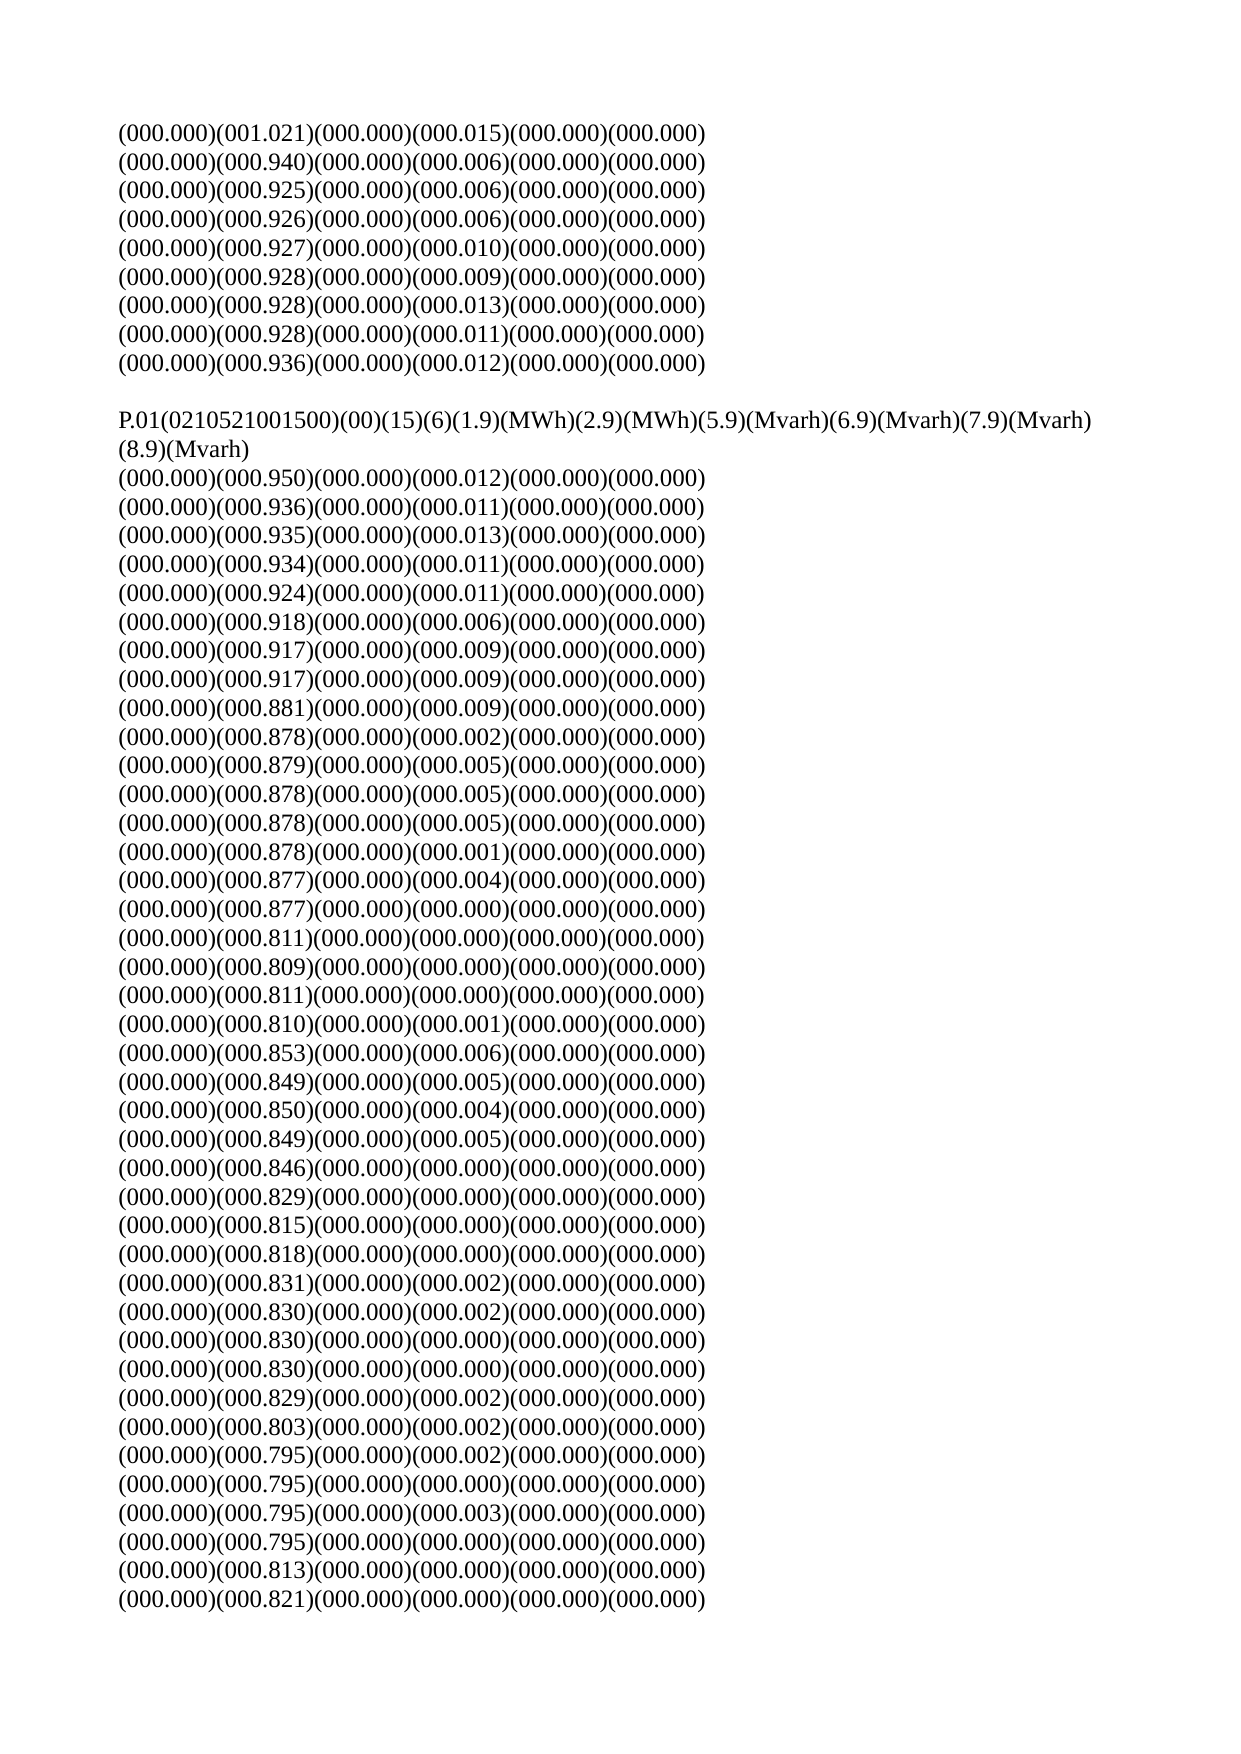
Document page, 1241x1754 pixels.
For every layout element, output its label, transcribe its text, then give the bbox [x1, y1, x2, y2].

text (000.000)(000.936)(000.000)(000.011)(000.000)(000.000) [118, 492, 1122, 521]
text (000.000)(000.926)(000.000)(000.006)(000.000)(000.000) [118, 204, 1122, 233]
text (000.000)(000.917)(000.000)(000.009)(000.000)(000.000) [118, 664, 1122, 693]
text (000.000)(000.878)(000.000)(000.005)(000.000)(000.000) [118, 808, 1122, 837]
text (000.000)(000.928)(000.000)(000.009)(000.000)(000.000) [118, 262, 1122, 291]
text (000.000)(000.925)(000.000)(000.006)(000.000)(000.000) [118, 176, 1122, 204]
text P.01(0210521001500)(00)(15)(6)(1.9)(MWh)(2.9)(MWh)(5.9)(Mvarh)(6.9)(Mvarh)(7.9)(Mvarh)(8.9)(Mvarh) [118, 406, 1122, 463]
text (000.000)(000.877)(000.000)(000.000)(000.000)(000.000) [118, 894, 1122, 923]
text (000.000)(000.881)(000.000)(000.009)(000.000)(000.000) [118, 693, 1122, 722]
text (000.000)(000.935)(000.000)(000.013)(000.000)(000.000) [118, 521, 1122, 549]
text (000.000)(000.795)(000.000)(000.000)(000.000)(000.000) [118, 1469, 1122, 1498]
text (000.000)(000.830)(000.000)(000.000)(000.000)(000.000) [118, 1354, 1122, 1383]
text (000.000)(000.831)(000.000)(000.002)(000.000)(000.000) [118, 1268, 1122, 1297]
text (000.000)(000.924)(000.000)(000.011)(000.000)(000.000) [118, 578, 1122, 607]
text (000.000)(000.878)(000.000)(000.001)(000.000)(000.000) [118, 837, 1122, 866]
text (000.000)(000.879)(000.000)(000.005)(000.000)(000.000) [118, 751, 1122, 779]
text (000.000)(000.830)(000.000)(000.002)(000.000)(000.000) [118, 1297, 1122, 1326]
text (000.000)(000.853)(000.000)(000.006)(000.000)(000.000) [118, 1038, 1122, 1067]
text (000.000)(000.813)(000.000)(000.000)(000.000)(000.000) [118, 1556, 1122, 1584]
text (000.000)(000.795)(000.000)(000.002)(000.000)(000.000) [118, 1441, 1122, 1469]
text (000.000)(000.878)(000.000)(000.005)(000.000)(000.000) [118, 779, 1122, 808]
text (000.000)(000.818)(000.000)(000.000)(000.000)(000.000) [118, 1239, 1122, 1268]
text (000.000)(000.821)(000.000)(000.000)(000.000)(000.000) [118, 1584, 1122, 1613]
text (000.000)(000.830)(000.000)(000.000)(000.000)(000.000) [118, 1326, 1122, 1354]
text (000.000)(000.795)(000.000)(000.003)(000.000)(000.000) [118, 1498, 1122, 1527]
text (000.000)(000.936)(000.000)(000.012)(000.000)(000.000) [118, 348, 1122, 377]
text (000.000)(000.878)(000.000)(000.002)(000.000)(000.000) [118, 722, 1122, 751]
text (000.000)(000.811)(000.000)(000.000)(000.000)(000.000) [118, 923, 1122, 952]
text (000.000)(000.928)(000.000)(000.013)(000.000)(000.000) [118, 291, 1122, 319]
text (000.000)(000.877)(000.000)(000.004)(000.000)(000.000) [118, 866, 1122, 894]
text (000.000)(000.815)(000.000)(000.000)(000.000)(000.000) [118, 1211, 1122, 1239]
text (000.000)(000.849)(000.000)(000.005)(000.000)(000.000) [118, 1067, 1122, 1096]
text (000.000)(000.950)(000.000)(000.012)(000.000)(000.000) [118, 463, 1122, 492]
text (000.000)(000.811)(000.000)(000.000)(000.000)(000.000) [118, 981, 1122, 1009]
text (000.000)(000.829)(000.000)(000.000)(000.000)(000.000) [118, 1182, 1122, 1211]
text (000.000)(000.940)(000.000)(000.006)(000.000)(000.000) [118, 147, 1122, 176]
text (000.000)(000.927)(000.000)(000.010)(000.000)(000.000) [118, 233, 1122, 262]
text (000.000)(000.809)(000.000)(000.000)(000.000)(000.000) [118, 952, 1122, 981]
text (000.000)(000.934)(000.000)(000.011)(000.000)(000.000) [118, 549, 1122, 578]
text (000.000)(000.850)(000.000)(000.004)(000.000)(000.000) [118, 1096, 1122, 1124]
text (000.000)(000.849)(000.000)(000.005)(000.000)(000.000) [118, 1124, 1122, 1153]
text (000.000)(000.795)(000.000)(000.000)(000.000)(000.000) [118, 1527, 1122, 1556]
text (000.000)(000.829)(000.000)(000.002)(000.000)(000.000) [118, 1383, 1122, 1412]
text (000.000)(000.803)(000.000)(000.002)(000.000)(000.000) [118, 1412, 1122, 1441]
text (000.000)(001.021)(000.000)(000.015)(000.000)(000.000) [118, 118, 1122, 147]
text (000.000)(000.917)(000.000)(000.009)(000.000)(000.000) [118, 636, 1122, 664]
text (000.000)(000.918)(000.000)(000.006)(000.000)(000.000) [118, 607, 1122, 636]
text (000.000)(000.928)(000.000)(000.011)(000.000)(000.000) [118, 319, 1122, 348]
text (000.000)(000.846)(000.000)(000.000)(000.000)(000.000) [118, 1153, 1122, 1182]
text (000.000)(000.810)(000.000)(000.001)(000.000)(000.000) [118, 1009, 1122, 1038]
